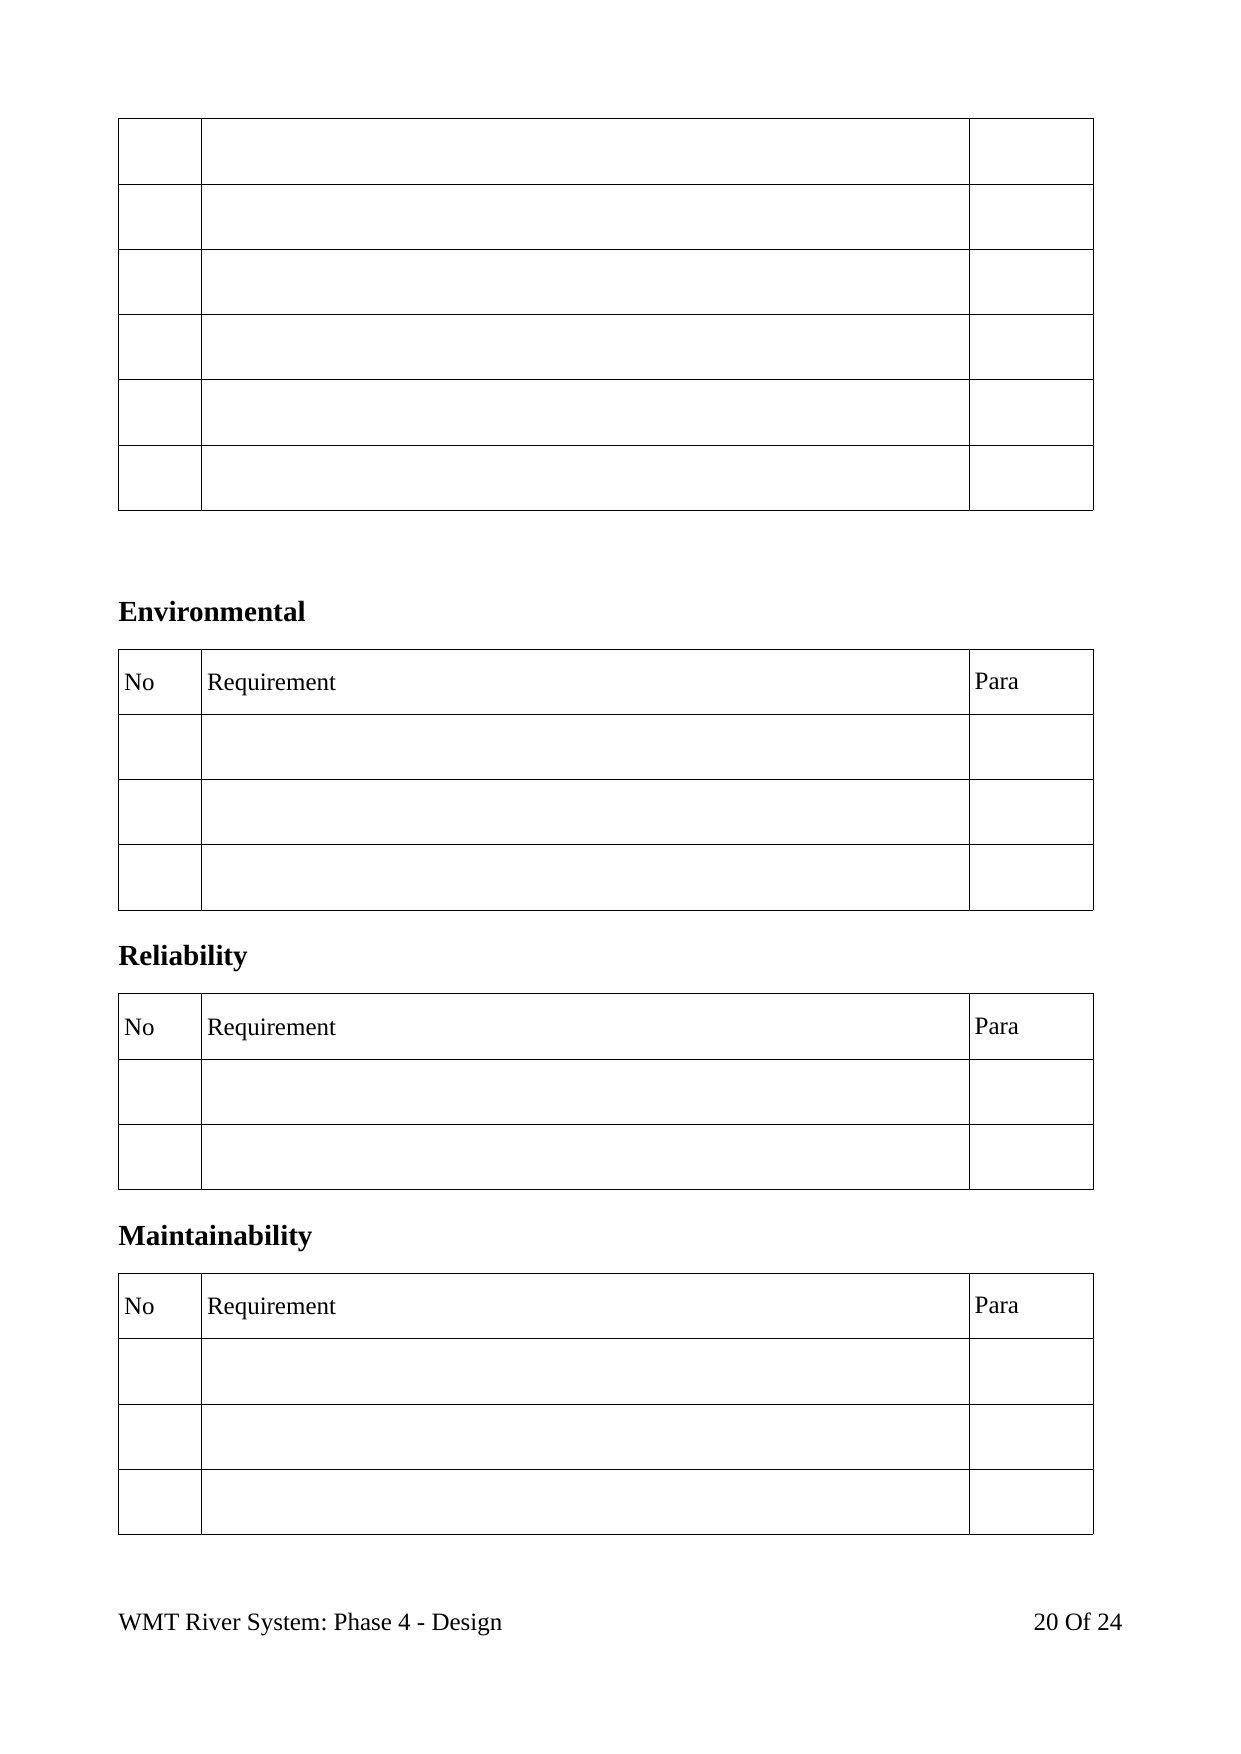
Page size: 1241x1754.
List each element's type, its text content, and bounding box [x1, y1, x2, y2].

table_cell [970, 1060, 1093, 1124]
table_cell [970, 1405, 1093, 1469]
table_header Para [970, 650, 1093, 714]
table_cell [970, 315, 1093, 379]
table_cell [119, 1060, 201, 1124]
table_cell [202, 1339, 969, 1403]
table_cell [119, 315, 201, 379]
table_cell [970, 380, 1093, 445]
table_cell [970, 845, 1093, 910]
subtitle Environmental [118, 594, 1122, 627]
table_cell [202, 715, 969, 779]
table_cell [970, 1339, 1093, 1403]
table_cell [202, 315, 969, 379]
table_cell [970, 1470, 1093, 1534]
table_header No [119, 1274, 201, 1338]
table_header Para [970, 1274, 1093, 1338]
table_cell [119, 1405, 201, 1469]
table_cell [202, 1470, 969, 1534]
table_cell [119, 446, 201, 510]
table_cell [202, 446, 969, 510]
table_cell [202, 845, 969, 910]
table_cell [202, 119, 969, 183]
table_cell [202, 1405, 969, 1469]
table_cell [119, 119, 201, 183]
table_cell [119, 1125, 201, 1189]
table_cell [119, 1339, 201, 1403]
subtitle Maintainability [118, 1218, 1122, 1252]
table_header Requirement [202, 994, 969, 1059]
table_cell [970, 185, 1093, 249]
table_cell [119, 380, 201, 445]
table_cell [202, 1125, 969, 1189]
table_cell [119, 780, 201, 844]
table_header Requirement [202, 1274, 969, 1338]
table_cell [970, 446, 1093, 510]
table_cell [970, 119, 1093, 183]
table_cell [119, 715, 201, 779]
table_cell [119, 250, 201, 314]
table_cell [970, 1125, 1093, 1189]
table_cell [202, 380, 969, 445]
table_cell [970, 715, 1093, 779]
table_cell [970, 780, 1093, 844]
table_cell [119, 1470, 201, 1534]
table_header No [119, 994, 201, 1059]
table_cell [202, 780, 969, 844]
table_header Para [970, 994, 1093, 1059]
table_header No [119, 650, 201, 714]
table_cell [119, 845, 201, 910]
table_cell [202, 1060, 969, 1124]
subtitle Reliability [118, 938, 1122, 972]
table_cell [970, 250, 1093, 314]
table_cell [202, 250, 969, 314]
table_cell [119, 185, 201, 249]
table_header Requirement [202, 650, 969, 714]
table_cell [202, 185, 969, 249]
